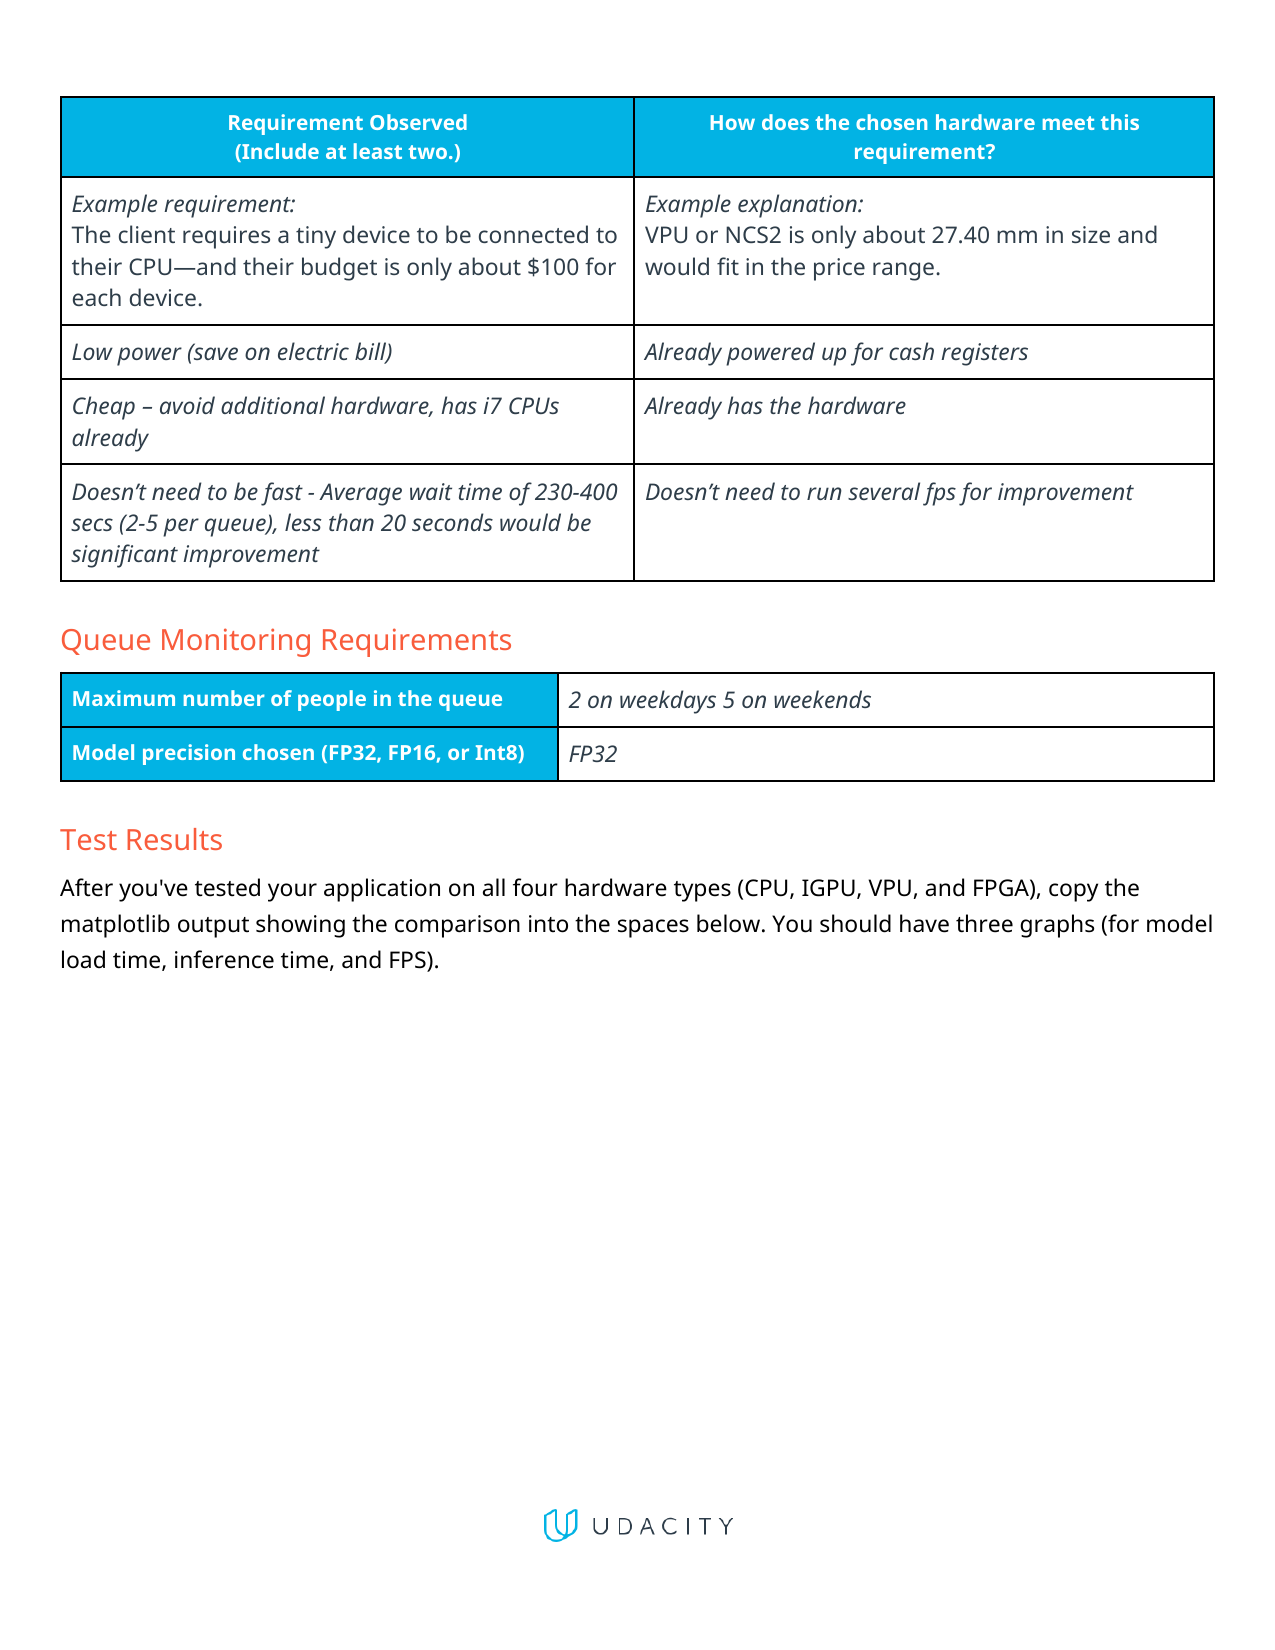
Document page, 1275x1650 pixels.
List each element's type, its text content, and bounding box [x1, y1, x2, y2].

table_header How does the chosen hardware meet this requirement? [635, 98, 1213, 176]
table_header Maximum number of people in the queue [62, 674, 557, 726]
table_cell Doesn’t need to run several fps for improvement [635, 465, 1213, 580]
table_cell FP32 [559, 728, 1213, 780]
subtitle Queue Monitoring Requirements [60, 619, 1215, 659]
table_cell Example requirement: The client requires a tiny device to be connected to their CPU—and their budget is only about $100 for each device. [62, 178, 633, 324]
subtitle Test Results [60, 819, 1215, 859]
text After you've tested your application on all four hardware types (CPU, IGPU, VPU, and FPGA), copy the matplotlib output showing the comparison into the spaces below. You should have three graphs (for model load time, inference time, and FPS). [60, 872, 1215, 975]
table_cell Already has the hardware [635, 380, 1213, 463]
table_cell Model precision chosen (FP32, FP16, or Int8) [62, 728, 557, 780]
table_header Requirement Observed (Include at least two.) [62, 98, 633, 176]
table_cell Already powered up for cash registers [635, 326, 1213, 378]
picture [510, 1475, 765, 1575]
table_cell Low power (save on electric bill) [62, 326, 633, 378]
table_cell Example explanation: VPU or NCS2 is only about 27.40 mm in size and would fit in the price range. [635, 178, 1213, 324]
table_header 2 on weekdays 5 on weekends [559, 674, 1213, 726]
table_cell Doesn’t need to be fast - Average wait time of 230-400 secs (2-5 per queue), less than 20 seconds would be significant improvement [62, 465, 633, 580]
table_cell Cheap – avoid additional hardware, has i7 CPUs already [62, 380, 633, 463]
